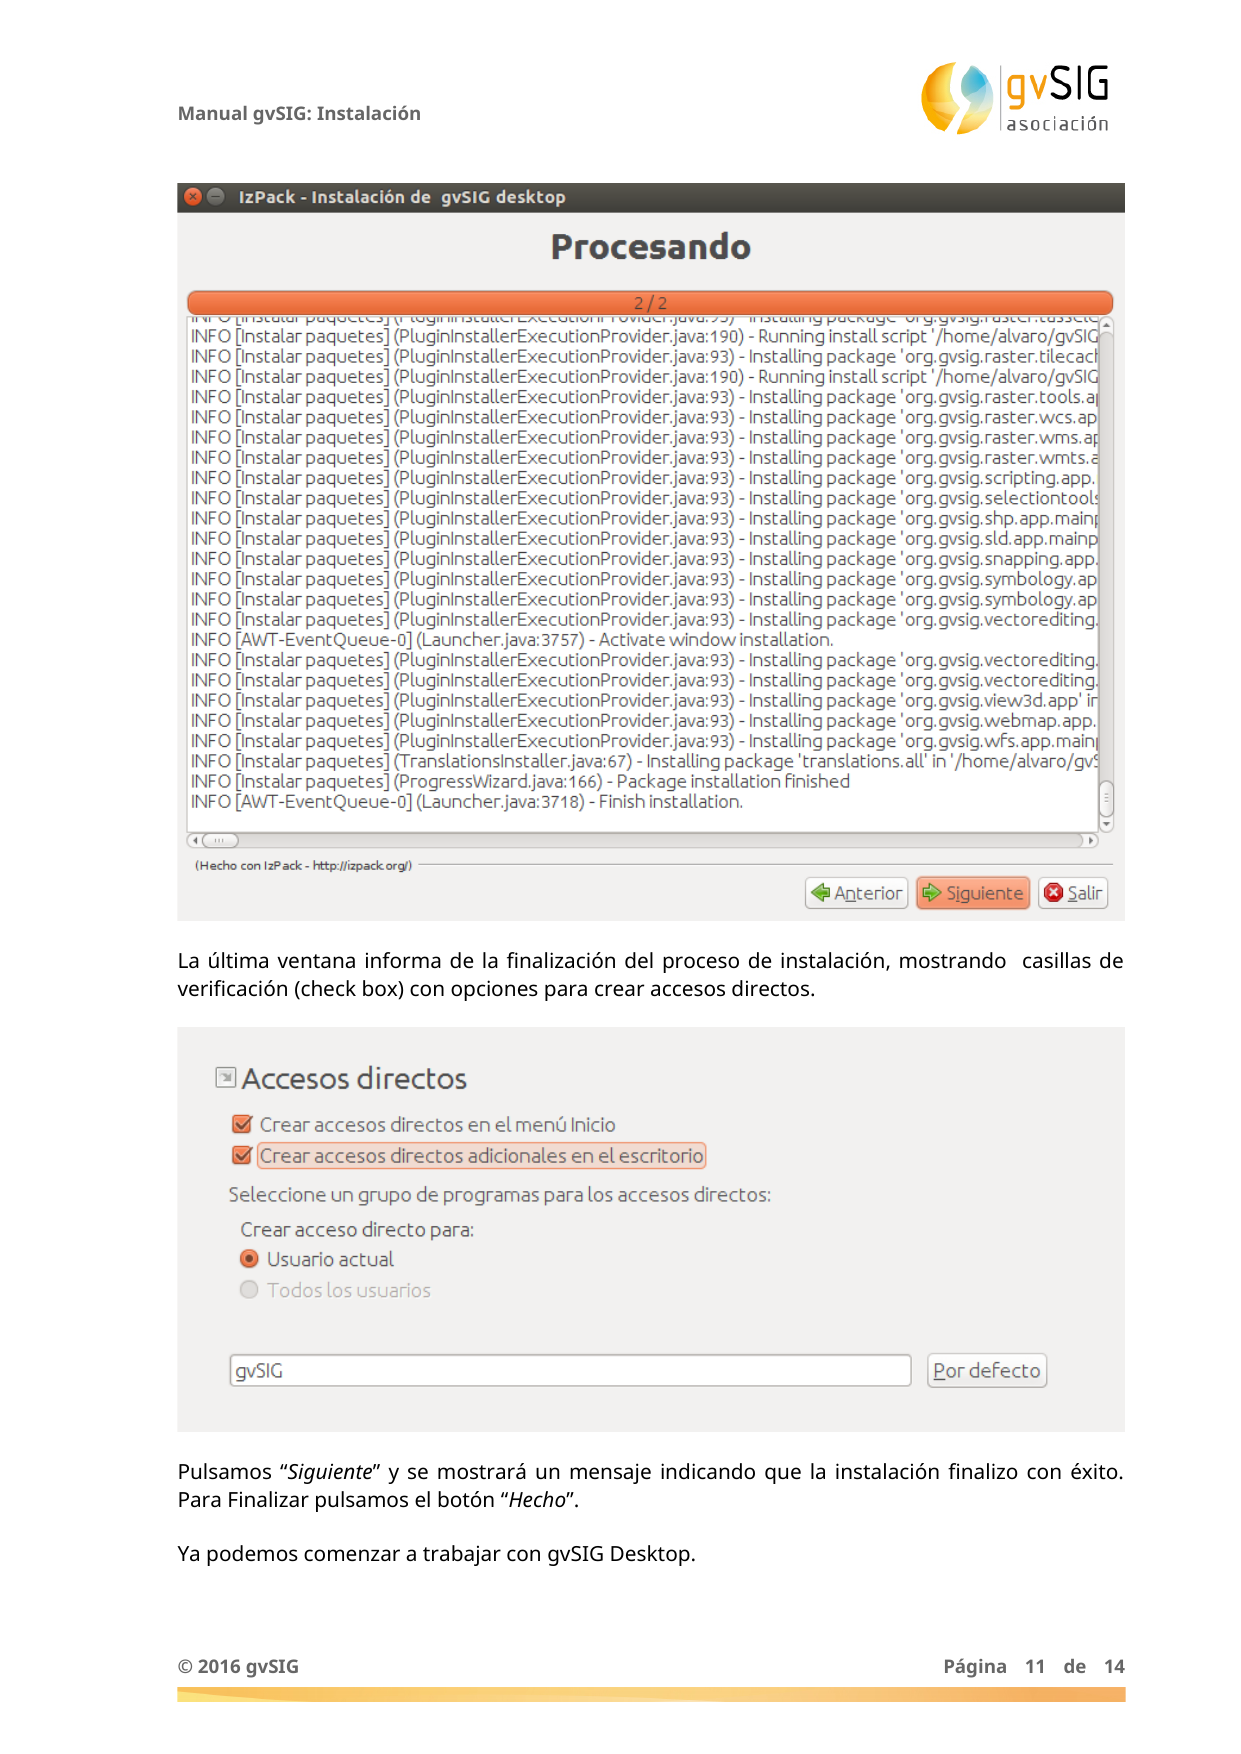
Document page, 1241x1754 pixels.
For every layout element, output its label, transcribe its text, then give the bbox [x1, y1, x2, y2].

text La última ventana informa de la finalización del proceso de instalación, mostrando casillas de verificación (check box) con opciones para crear accesos directos. [177, 946, 1125, 1003]
text Ya podemos comenzar a trabajar con gvSIG Desktop. [177, 1539, 1125, 1567]
picture [177, 1687, 1126, 1702]
picture [902, 47, 1122, 148]
picture [177, 183, 1125, 921]
text Pulsamos “Siguiente” y se mostrará un mensaje indicando que la instalación finalizo con éxito. Para Finalizar pulsamos el botón “Hecho”. [177, 1457, 1125, 1514]
picture [177, 1027, 1125, 1432]
